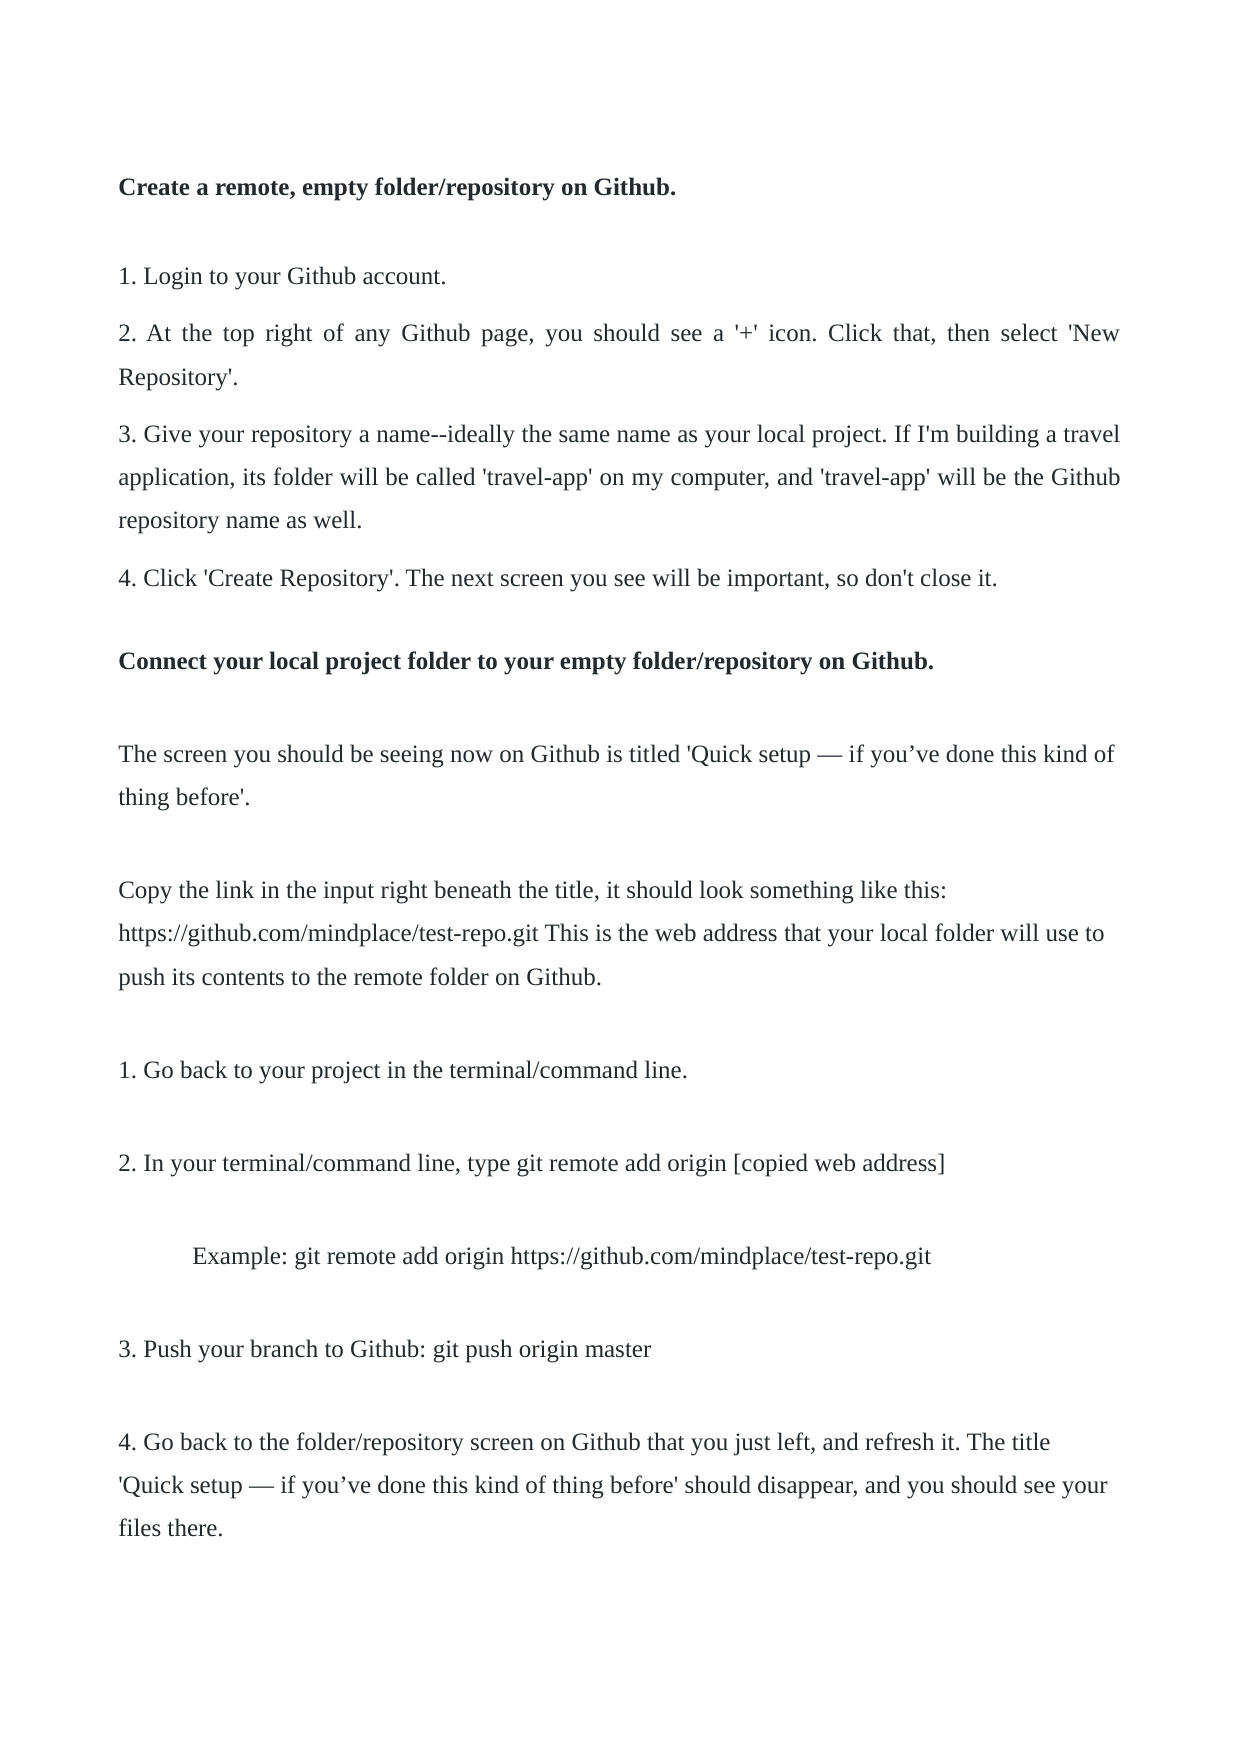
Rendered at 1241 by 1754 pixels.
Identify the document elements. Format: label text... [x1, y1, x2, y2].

text 4. Click 'Create Repository'. The next screen you see will be important, so don't close it. [118, 563, 1122, 592]
text 3. Push your branch to Github: git push origin master [118, 1334, 1122, 1363]
text Copy the link in the input right beneath the title, it should look something like this: https://github.com/mindplace/test-repo.git This is the web address that your local folder will use to push its contents to the remote folder on Github. [118, 875, 1122, 990]
text 1. Login to your Github account. [118, 261, 1122, 289]
text 4. Go back to the folder/repository screen on Github that you just left, and refresh it. The title 'Quick setup — if you’ve done this kind of thing before' should disappear, and you should see your files there. [118, 1427, 1122, 1542]
text The screen you should be seeing now on Github is titled 'Quick setup — if you’ve done this kind of thing before'. [118, 739, 1122, 811]
text Example: git remote add origin https://github.com/mindplace/test-repo.git [118, 1241, 1122, 1270]
text 1. Go back to your project in the terminal/command line. [118, 1055, 1122, 1083]
text 2. At the top right of any Github page, you should see a '+' icon. Click that, then select 'New Repository'. [118, 318, 1122, 390]
text 2. In your terminal/command line, type git remote add origin [copied web address] [118, 1148, 1122, 1177]
text 3. Give your repository a name--ideally the same name as your local project. If I'm building a travel application, its folder will be called 'travel-app' on my computer, and 'travel-app' will be the Github repository name as well. [118, 419, 1122, 534]
subtitle Create a remote, empty folder/repository on Github. [118, 172, 1122, 201]
text Connect your local project folder to your empty folder/repository on Github. [118, 646, 1122, 675]
